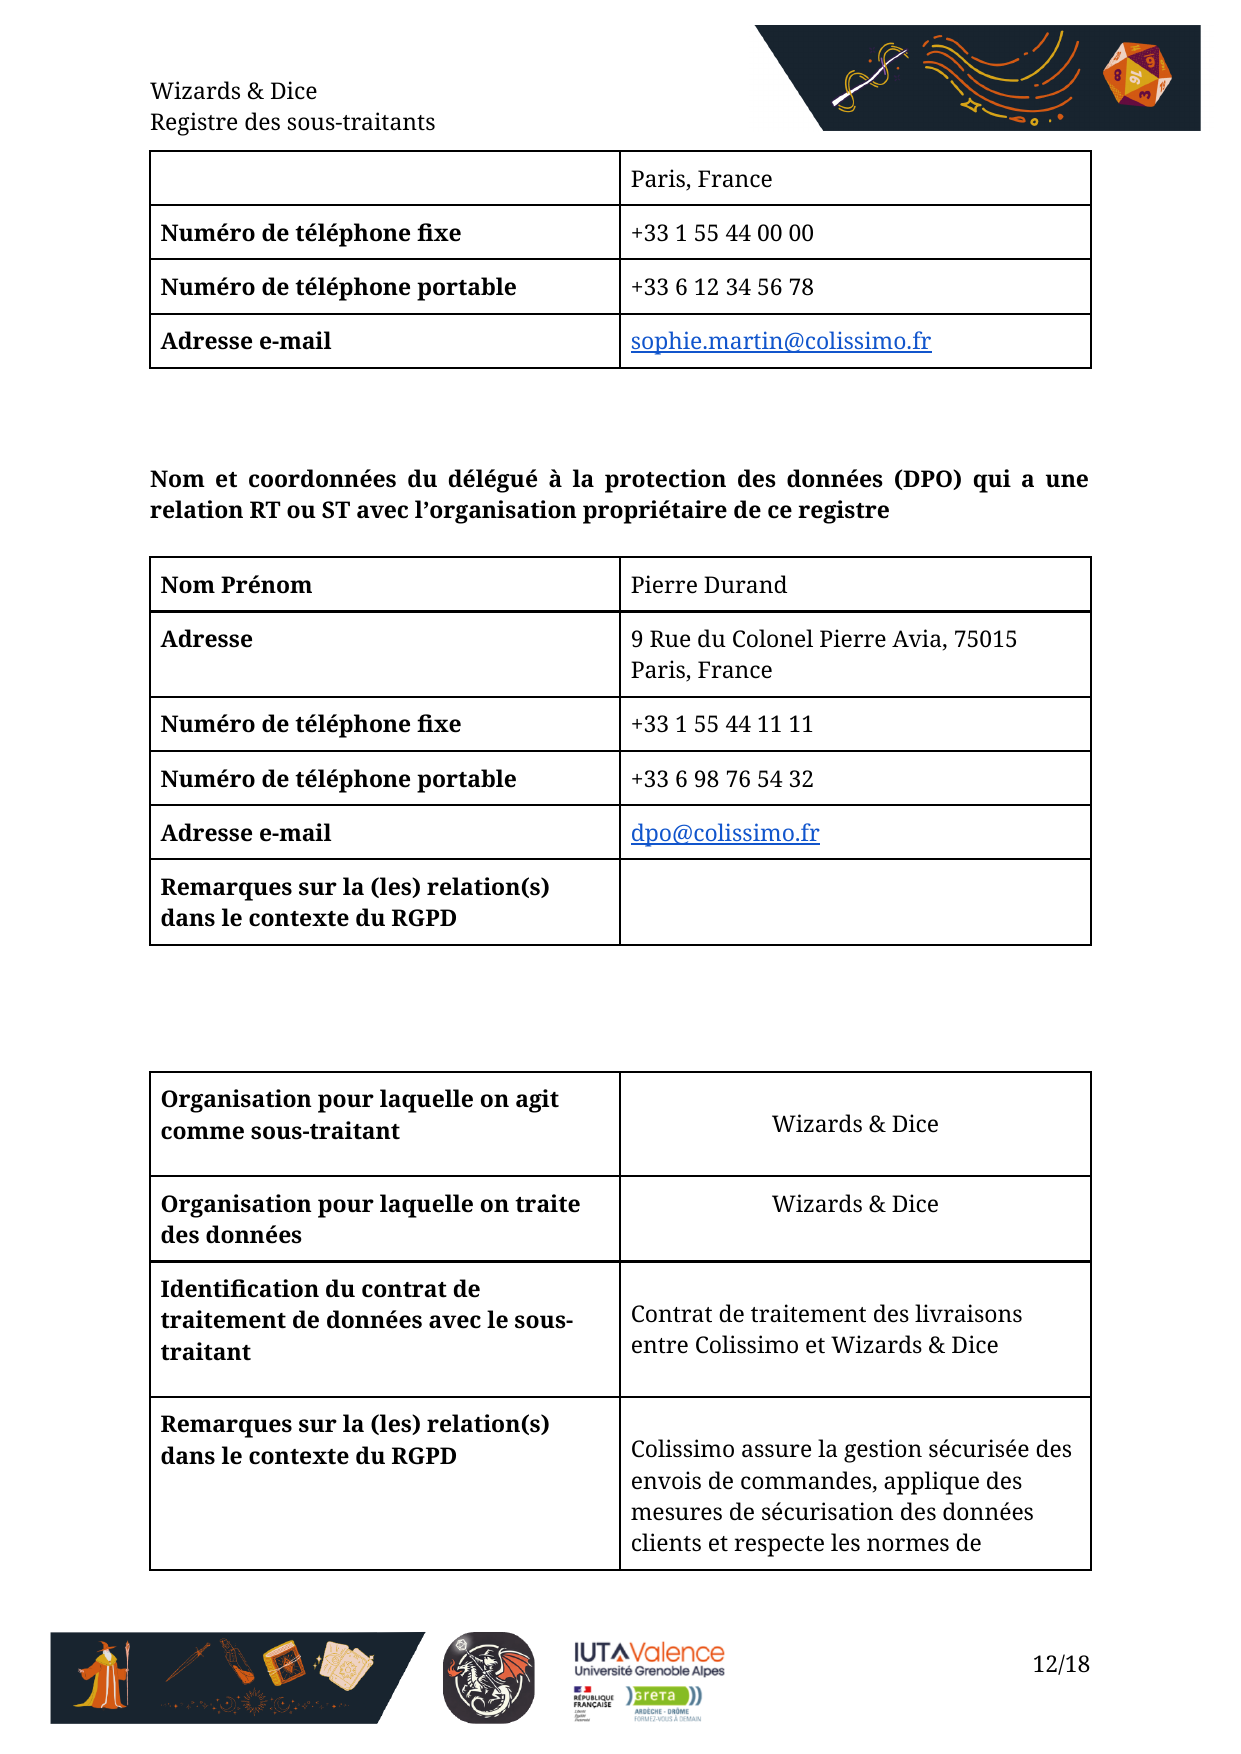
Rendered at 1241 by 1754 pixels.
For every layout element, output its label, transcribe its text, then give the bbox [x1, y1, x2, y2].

table_cell Identification du contrat de traitement de données avec le sous-traitant [151, 1263, 619, 1396]
table_cell Remarques sur la (les) relation(s) dans le contexte du RGPD [151, 1398, 619, 1569]
table_cell Remarques sur la (les) relation(s) dans le contexte du RGPD [151, 860, 619, 944]
table_cell Numéro de téléphone fixe [151, 206, 619, 258]
table_cell +33 1 55 44 00 00 [621, 206, 1090, 258]
table_cell Colissimo assure la gestion sécurisée des envois de commandes, applique des mesures de sécurisation des données clients et respecte les normes de [621, 1398, 1090, 1569]
table_cell Wizards & Dice [621, 1177, 1090, 1260]
table_cell sophie.martin@colissimo.fr [621, 315, 1090, 367]
picture [42, 1628, 749, 1733]
table_cell +33 1 55 44 11 11 [621, 698, 1090, 750]
table_cell +33 6 12 34 56 78 [621, 260, 1090, 312]
table_header Pierre Durand [621, 558, 1090, 610]
picture [748, 25, 1214, 132]
table_cell +33 6 98 76 54 32 [621, 752, 1090, 804]
table_cell Adresse [151, 613, 619, 696]
table_cell [151, 152, 619, 204]
table_header Organisation pour laquelle on agit comme sous-traitant [151, 1073, 619, 1175]
table_cell 9 Rue du Colonel Pierre Avia, 75015 Paris, France [621, 613, 1090, 696]
table_cell [621, 860, 1090, 944]
table_cell Organisation pour laquelle on traite des données [151, 1177, 619, 1260]
table_cell Numéro de téléphone portable [151, 752, 619, 804]
table_cell Numéro de téléphone portable [151, 260, 619, 312]
table_cell Numéro de téléphone fixe [151, 698, 619, 750]
table_cell Adresse e-mail [151, 806, 619, 858]
table_cell Adresse e-mail [151, 315, 619, 367]
table_cell Contrat de traitement des livraisons entre Colissimo et Wizards & Dice [621, 1263, 1090, 1396]
text Nom et coordonnées du délégué à la protection des données (DPO) qui a une relation RT ou ST avec l’organisation propriétaire de ce registre [150, 462, 1090, 525]
table_header Wizards & Dice [621, 1073, 1090, 1175]
table_cell Paris, France [621, 152, 1090, 204]
table_header Nom Prénom [151, 558, 619, 610]
table_cell dpo@colissimo.fr [621, 806, 1090, 858]
